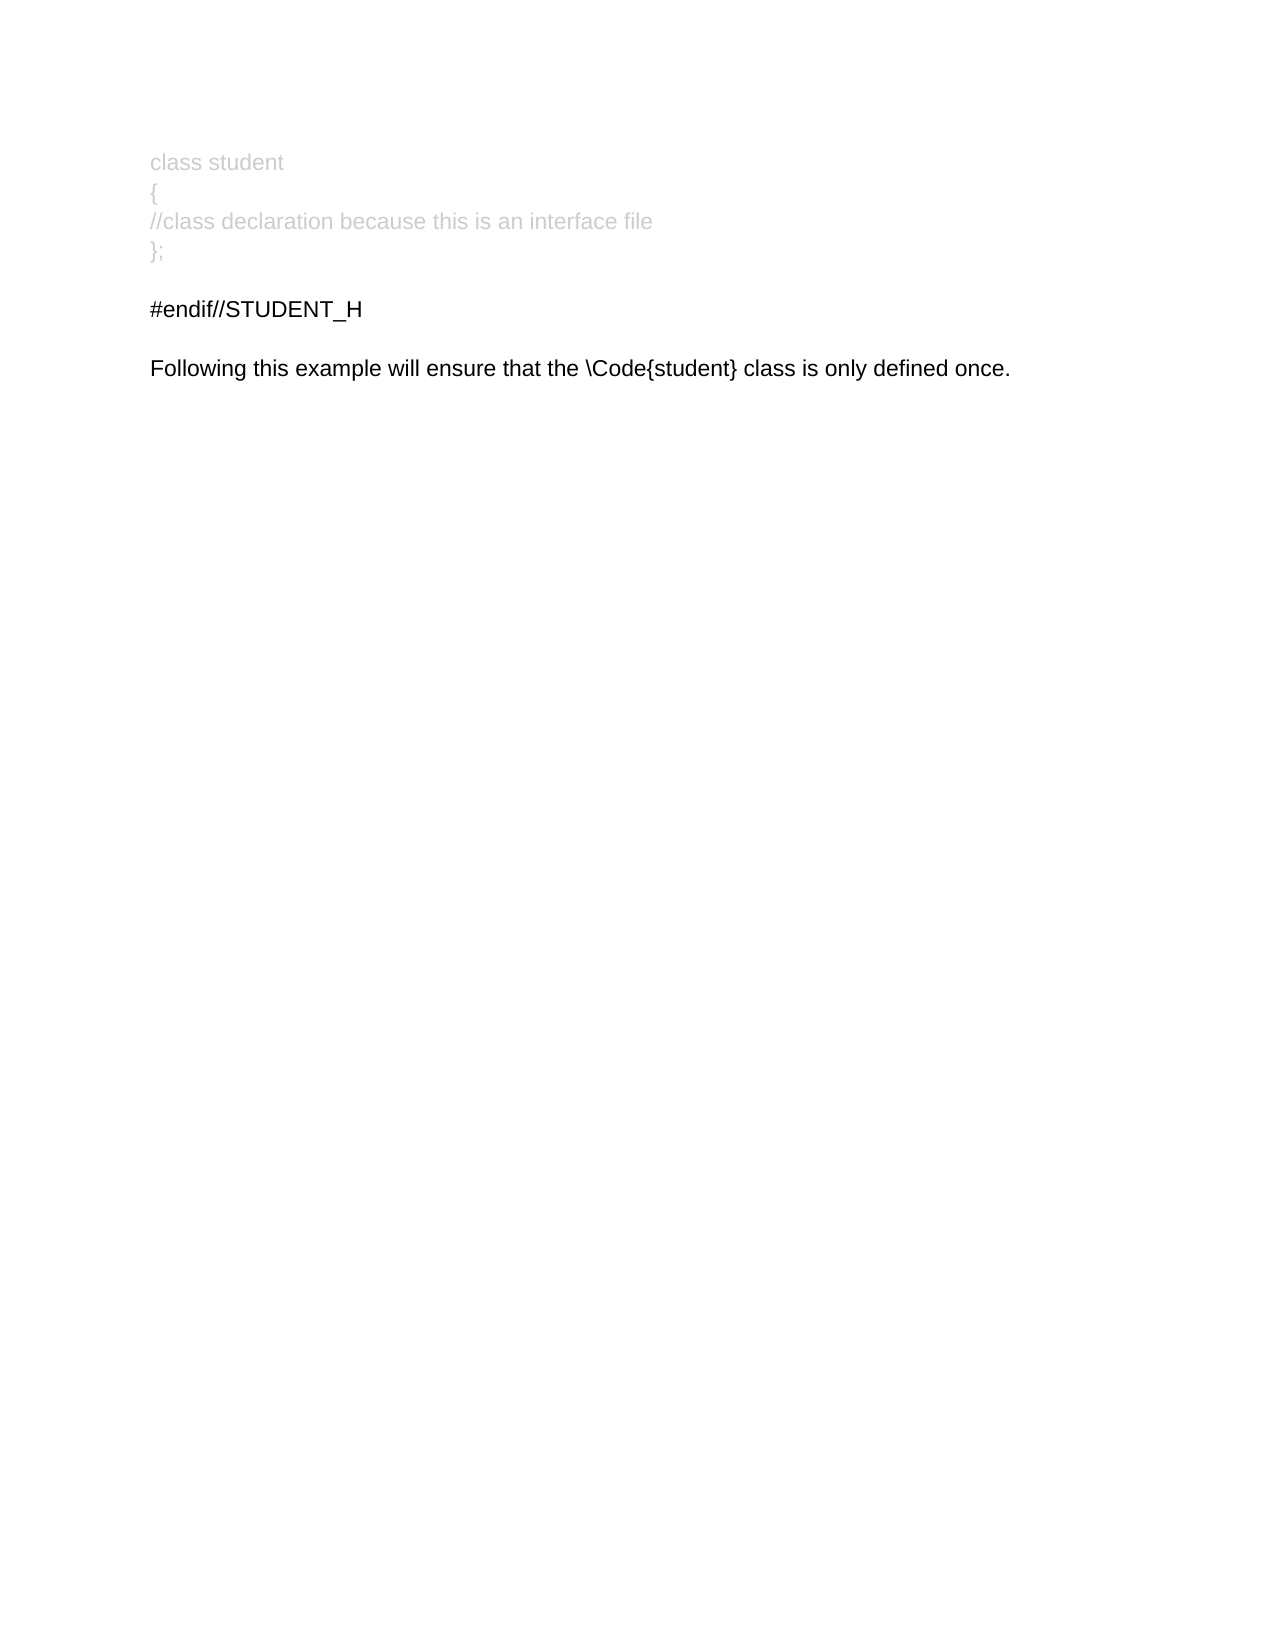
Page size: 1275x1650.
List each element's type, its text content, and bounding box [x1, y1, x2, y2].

text #endif//STUDENT_H [150, 297, 1125, 322]
text class student [150, 150, 1125, 176]
text Following this example will ensure that the \Code{student} class is only defined once. [150, 356, 1125, 381]
text //class declaration because this is an interface file [150, 209, 1125, 234]
text }; [150, 238, 1125, 264]
text { [150, 179, 1125, 205]
